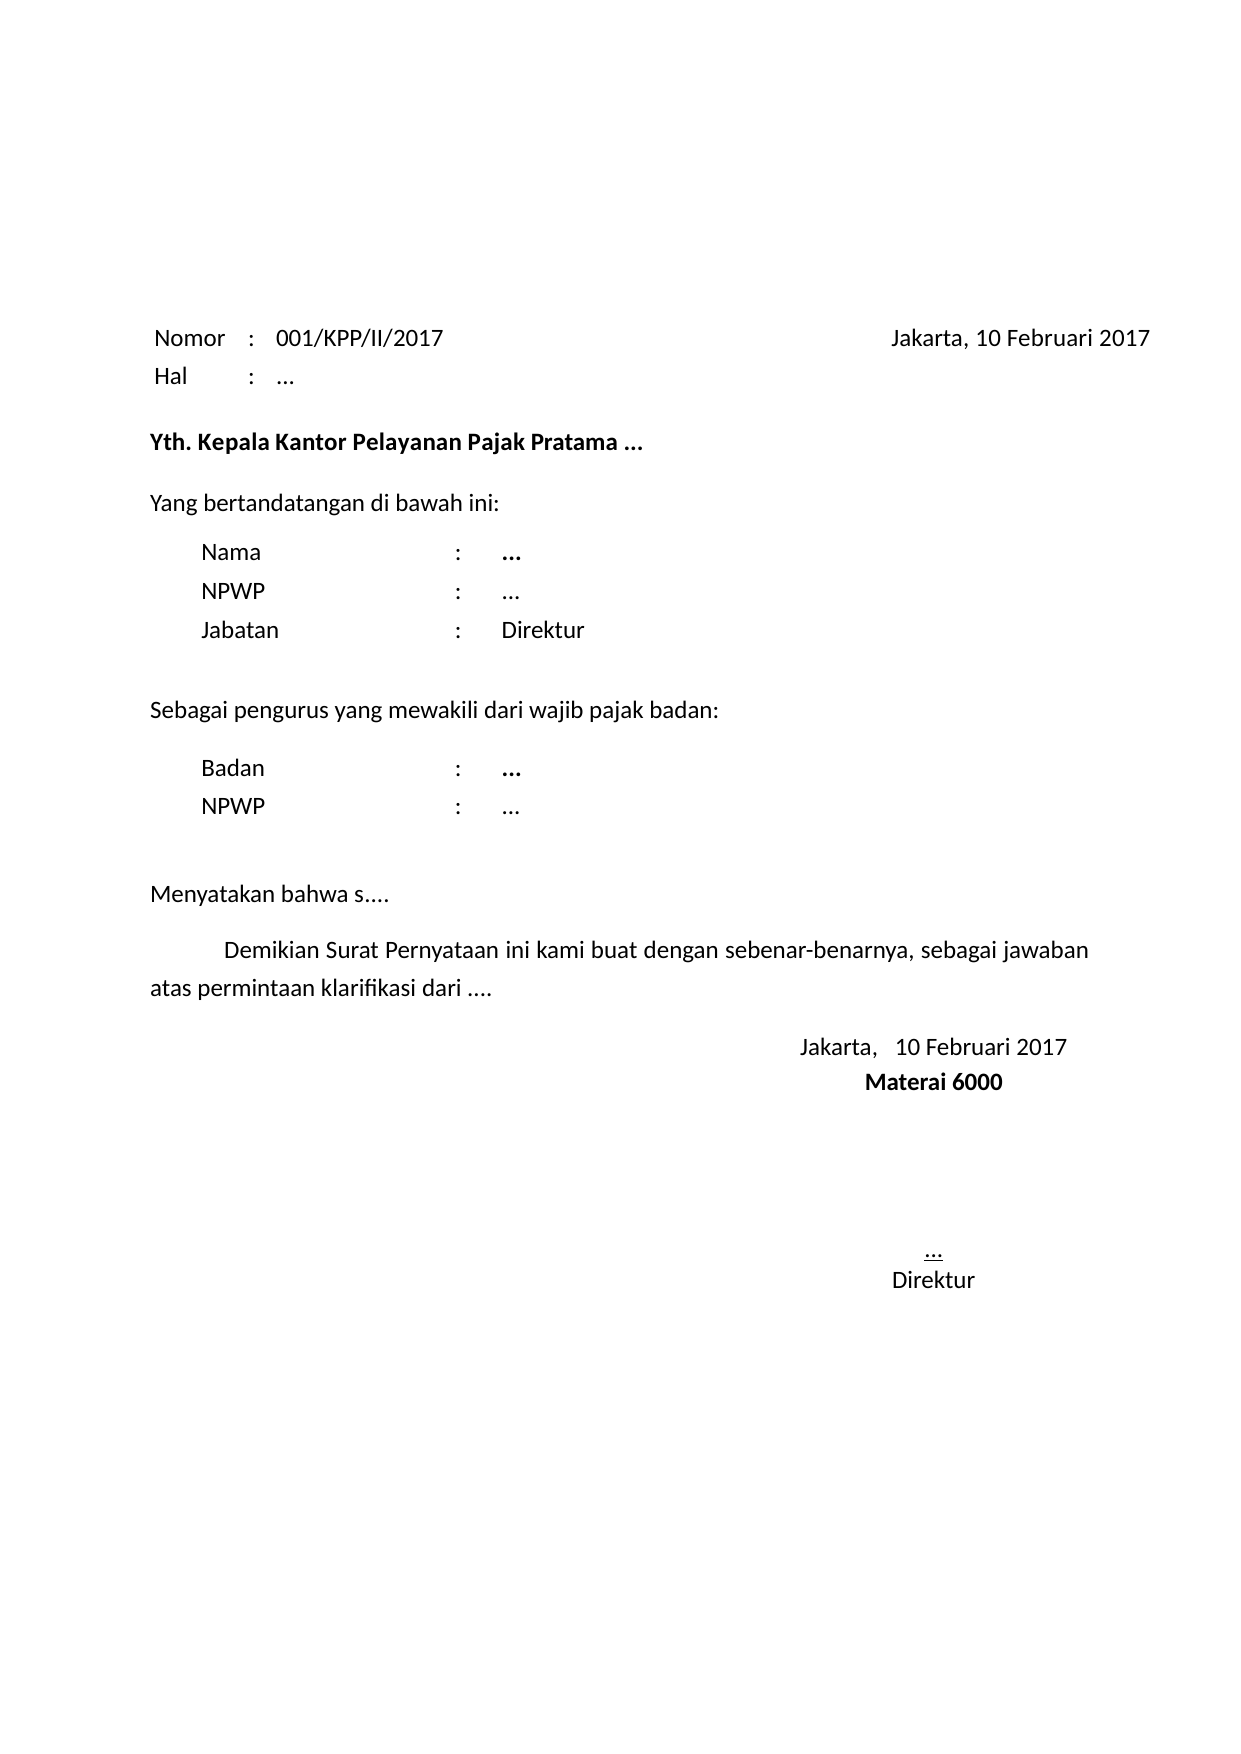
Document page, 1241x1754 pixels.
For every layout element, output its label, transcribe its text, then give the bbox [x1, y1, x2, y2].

text Menyatakan bahwa s.... [150, 878, 1090, 909]
table_cell [862, 356, 1155, 395]
table_cell Hal [150, 356, 244, 395]
table_cell ... [497, 786, 1155, 825]
table_header Jakarta, 10 Februari 2017 Materai 6000 ... Direktur [777, 1025, 1090, 1300]
table_header ... [497, 532, 1155, 571]
table_header 001/KPP/II/2017 [272, 318, 862, 356]
table_cell : [244, 356, 272, 395]
text Sebagai pengurus yang mewakili dari wajib pajak badan: [150, 694, 1090, 725]
table_cell [150, 571, 197, 610]
table_header Nomor [150, 318, 244, 356]
table_header Badan [197, 748, 450, 786]
table_header Jakarta, 10 Februari 2017 [862, 318, 1155, 356]
table_cell ... [272, 356, 862, 395]
table_header : [450, 748, 497, 786]
table_header [150, 748, 197, 786]
table_header : [450, 532, 497, 571]
table_cell Jabatan [197, 610, 450, 649]
table_header [150, 532, 197, 571]
table_cell NPWP [197, 786, 450, 825]
table_header [463, 1025, 777, 1300]
text Yth. Kepala Kantor Pelayanan Pajak Pratama ... [150, 426, 1092, 456]
table_header [150, 1025, 463, 1300]
table_cell ... [497, 571, 1155, 610]
table_cell : [450, 571, 497, 610]
table_cell [150, 786, 197, 825]
table_cell : [450, 786, 497, 825]
text Demikian Surat Pernyataan ini kami buat dengan sebenar-benarnya, sebagai jawaban atas permintaan klarifikasi dari .... [150, 934, 1090, 1003]
table_cell Direktur [497, 610, 1155, 649]
text Yang bertandatangan di bawah ini: [150, 487, 1090, 517]
table_cell [150, 610, 197, 649]
table_header ... [497, 748, 1155, 786]
table_cell NPWP [197, 571, 450, 610]
table_cell : [450, 610, 497, 649]
table_header : [244, 318, 272, 356]
table_header Nama [197, 532, 450, 571]
